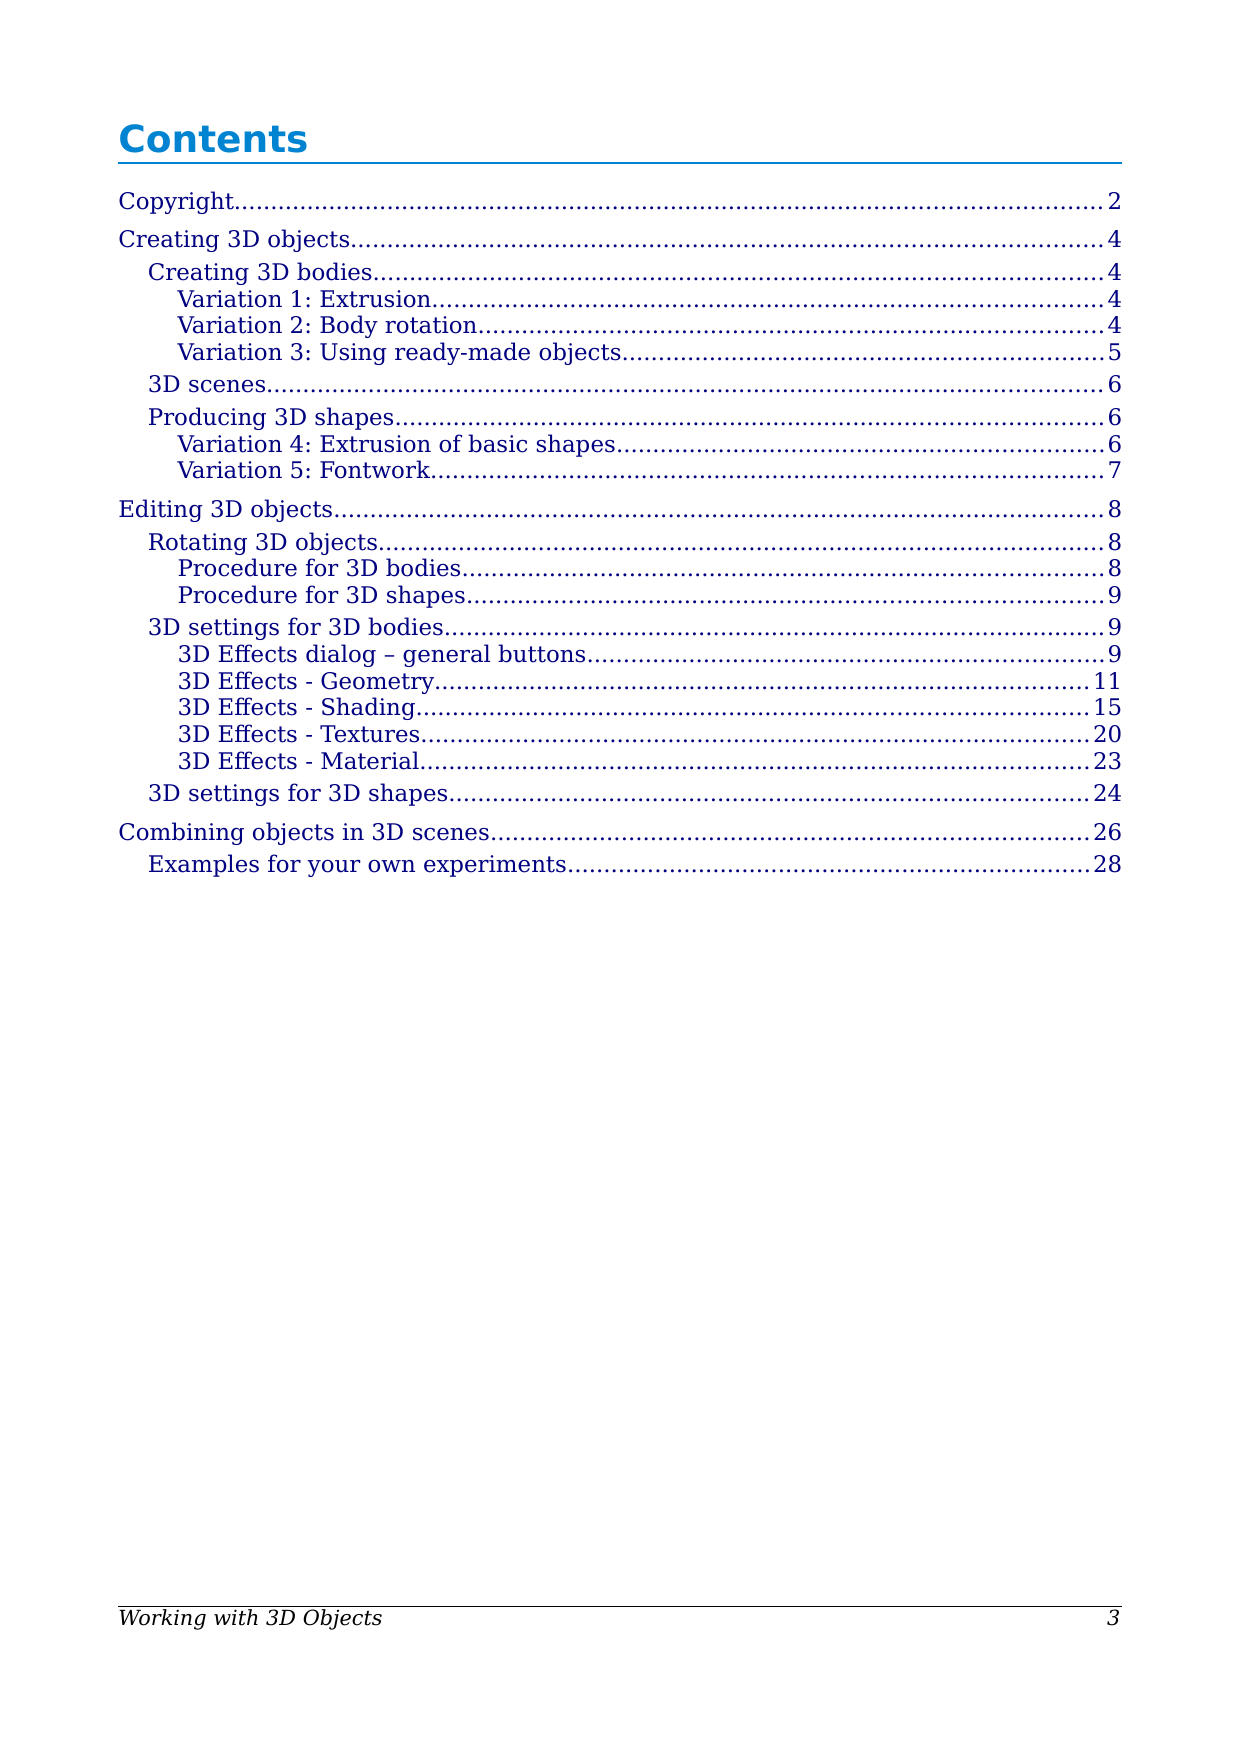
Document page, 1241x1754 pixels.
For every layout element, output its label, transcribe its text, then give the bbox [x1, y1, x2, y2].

text 3D Effects - Shading 15 [177, 694, 1122, 721]
text Editing 3D objects 8 [118, 496, 1122, 523]
text 3D settings for 3D bodies 9 [148, 614, 1122, 641]
text Procedure for 3D bodies 8 [177, 555, 1122, 582]
text Examples for your own experiments 28 [148, 852, 1122, 878]
text Creating 3D objects 4 [118, 226, 1122, 253]
text Rotating 3D objects 8 [148, 529, 1122, 555]
text 3D Effects - Geometry 11 [177, 668, 1122, 694]
text Variation 5: Fontwork 7 [177, 458, 1122, 484]
text Variation 3: Using ready-made objects 5 [177, 339, 1122, 366]
text Variation 1: Extrusion 4 [177, 286, 1122, 312]
text 3D Effects - Textures 20 [177, 721, 1122, 748]
text Producing 3D shapes 6 [148, 404, 1122, 431]
text Variation 2: Body rotation 4 [177, 312, 1122, 339]
text 3D scenes 6 [148, 372, 1122, 398]
text Contents [118, 118, 1122, 162]
text Procedure for 3D shapes 9 [177, 582, 1122, 609]
text 3D Effects dialog – general buttons 9 [177, 641, 1122, 668]
text 3D settings for 3D shapes 24 [148, 781, 1122, 807]
text Combining objects in 3D scenes 26 [118, 819, 1122, 846]
text Variation 4: Extrusion of basic shapes 6 [177, 431, 1122, 458]
text Copyright 2 [118, 188, 1122, 215]
text 3D Effects - Material 23 [177, 748, 1122, 774]
text Creating 3D bodies 4 [148, 259, 1122, 286]
